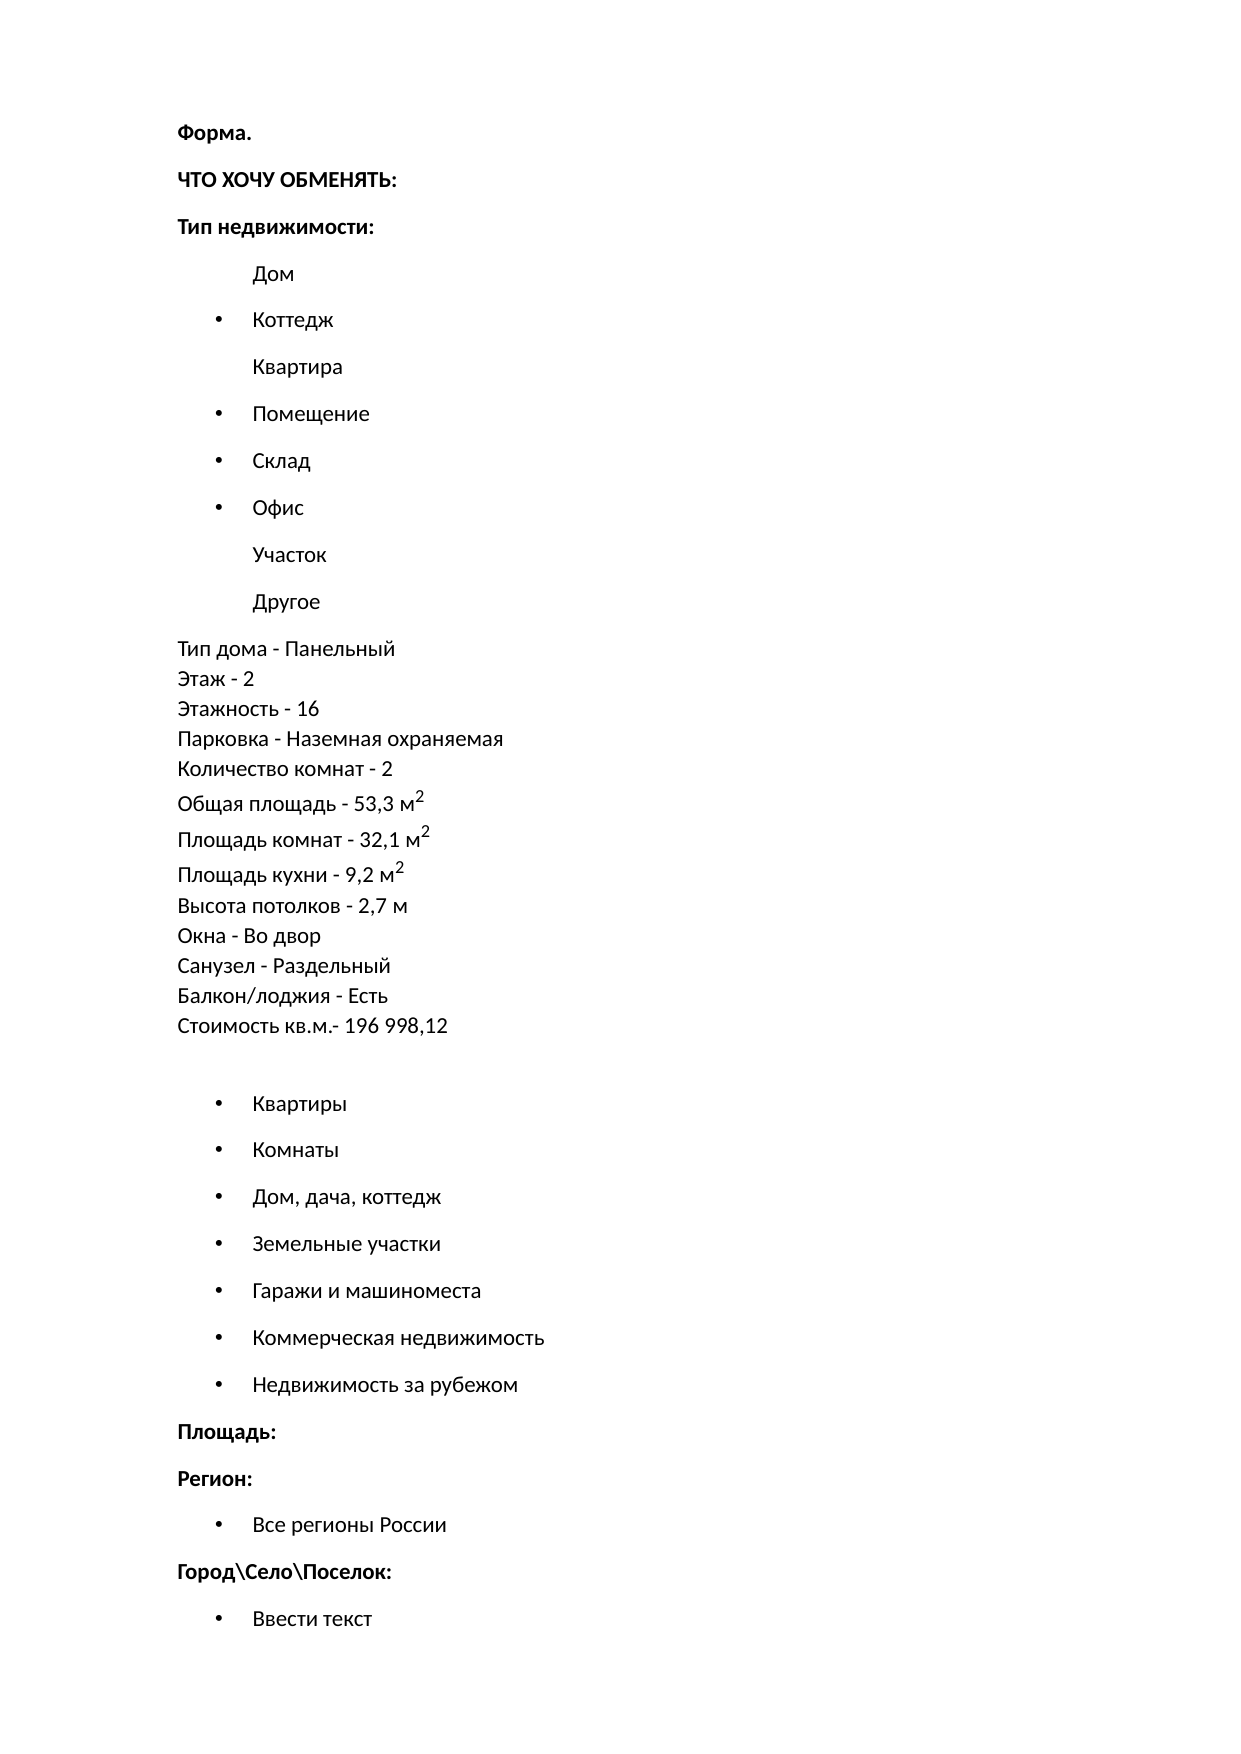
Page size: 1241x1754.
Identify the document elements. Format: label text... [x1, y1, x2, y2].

text Парковка - Наземная охраняемая [177, 724, 1152, 752]
text Город\Село\Поселок: [177, 1557, 1152, 1585]
text ЧТО ХОЧУ ОБМЕНЯТЬ: [177, 165, 1152, 193]
list Офис [215, 493, 1152, 521]
text Балкон/лоджия - Есть [177, 981, 1152, 1009]
text Окна - Во двор [177, 921, 1152, 949]
text Количество комнат - 2 [177, 754, 1152, 783]
text Площадь: [177, 1417, 1152, 1445]
list Квартиры [215, 1089, 1152, 1117]
text Общая площадь - 53,3 м2 [177, 785, 1152, 817]
list Помещение [215, 399, 1152, 427]
list Участок [215, 540, 1152, 568]
text Стоимость кв.м.- 196 998,12 [177, 1012, 1152, 1039]
text Высота потолков - 2,7 м [177, 891, 1152, 919]
text Этаж - 2 [177, 664, 1152, 692]
list Квартира [215, 352, 1152, 381]
text Площадь кухни - 9,2 м2 [177, 855, 1152, 888]
text Тип недвижимости: [177, 212, 1152, 240]
list Коммерческая недвижимость [215, 1323, 1152, 1351]
text Форма. [177, 118, 1152, 146]
text Регион: [177, 1464, 1152, 1492]
list Другое [215, 587, 1152, 615]
text Площадь комнат - 32,1 м2 [177, 820, 1152, 853]
list Дом, дача, коттедж [215, 1182, 1152, 1210]
list Все регионы России [215, 1511, 1152, 1538]
list Недвижимость за рубежом [215, 1370, 1152, 1398]
list Земельные участки [215, 1229, 1152, 1257]
list Коттедж [215, 306, 1152, 334]
list Склад [215, 446, 1152, 474]
text Санузел - Раздельный [177, 951, 1152, 979]
list Гаражи и машиноместа [215, 1276, 1152, 1304]
list Комнаты [215, 1136, 1152, 1163]
text Тип дома - Панельный [177, 634, 1152, 662]
text Этажность - 16 [177, 694, 1152, 722]
list Ввести текст [215, 1604, 1152, 1632]
list Дом [215, 259, 1152, 287]
